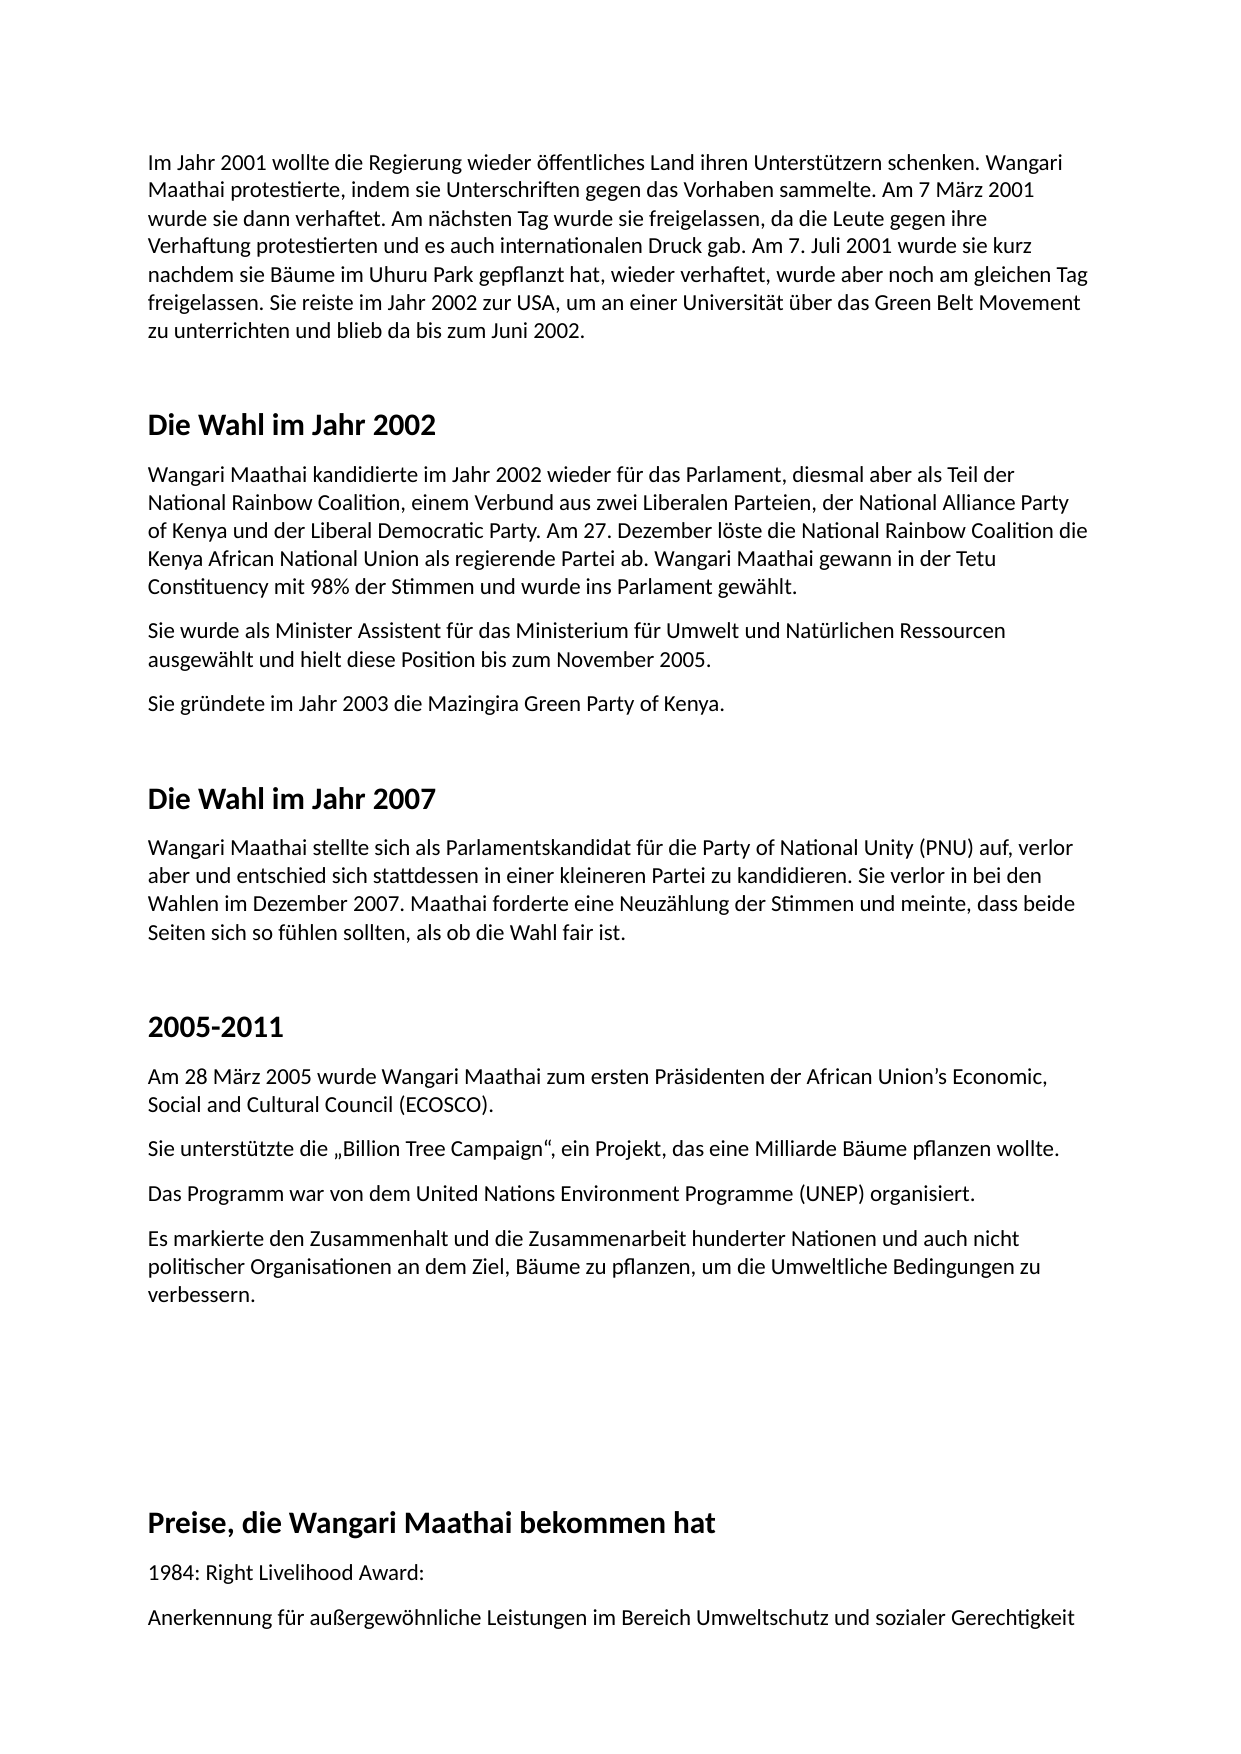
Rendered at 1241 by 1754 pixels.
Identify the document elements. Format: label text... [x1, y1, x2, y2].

text Preise, die Wangari Maathai bekommen hat [148, 1503, 1093, 1541]
text Im Jahr 2001 wollte die Regierung wieder öffentliches Land ihren Unterstützern schenken. Wangari Maathai protestierte, indem sie Unterschriften gegen das Vorhaben sammelte. Am 7 März 2001 wurde sie dann verhaftet. Am nächsten Tag wurde sie freigelassen, da die Leute gegen ihre Verhaftung protestierten und es auch internationalen Druck gab. Am 7. Juli 2001 wurde sie kurz nachdem sie Bäume im Uhuru Park gepflanzt hat, wieder verhaftet, wurde aber noch am gleichen Tag freigelassen. Sie reiste im Jahr 2002 zur USA, um an einer Universität über das Green Belt Movement zu unterrichten und blieb da bis zum Juni 2002. [148, 148, 1093, 344]
text Am 28 März 2005 wurde Wangari Maathai zum ersten Präsidenten der African Union’s Economic, Social and Cultural Council (ECOSCO). [148, 1062, 1093, 1118]
text Die Wahl im Jahr 2002 [148, 405, 1093, 443]
text Sie gründete im Jahr 2003 die Mazingira Green Party of Kenya. [148, 689, 1093, 717]
text Wangari Maathai kandidierte im Jahr 2002 wieder für das Parlament, diesmal aber als Teil der National Rainbow Coalition, einem Verbund aus zwei Liberalen Parteien, der National Alliance Party of Kenya und der Liberal Democratic Party. Am 27. Dezember löste die National Rainbow Coalition die Kenya African National Union als regierende Partei ab. Wangari Maathai gewann in der Tetu Constituency mit 98% der Stimmen und wurde ins Parlament gewählt. [148, 460, 1093, 600]
text Wangari Maathai stellte sich als Parlamentskandidat für die Party of National Unity (PNU) auf, verlor aber und entschied sich stattdessen in einer kleineren Partei zu kandidieren. Sie verlor in bei den Wahlen im Dezember 2007. Maathai forderte eine Neuzählung der Stimmen und meinte, dass beide Seiten sich so fühlen sollten, als ob die Wahl fair ist. [148, 833, 1093, 946]
text Es markierte den Zusammenhalt und die Zusammenarbeit hunderter Nationen und auch nicht politischer Organisationen an dem Ziel, Bäume zu pflanzen, um die Umweltliche Bedingungen zu verbessern. [148, 1224, 1093, 1308]
text Die Wahl im Jahr 2007 [148, 779, 1093, 817]
text Anerkennung für außergewöhnliche Leistungen im Bereich Umweltschutz und sozialer Gerechtigkeit [148, 1603, 1093, 1631]
text Sie wurde als Minister Assistent für das Ministerium für Umwelt und Natürlichen Ressourcen ausgewählt und hielt diese Position bis zum November 2005. [148, 617, 1093, 673]
text 2005-2011 [148, 1007, 1093, 1045]
text Das Programm war von dem United Nations Environment Programme (UNEP) organisiert. [148, 1179, 1093, 1207]
text Sie unterstützte die „Billion Tree Campaign“, ein Projekt, das eine Milliarde Bäume pflanzen wollte. [148, 1134, 1093, 1162]
text 1984: Right Livelihood Award: [148, 1558, 1093, 1586]
